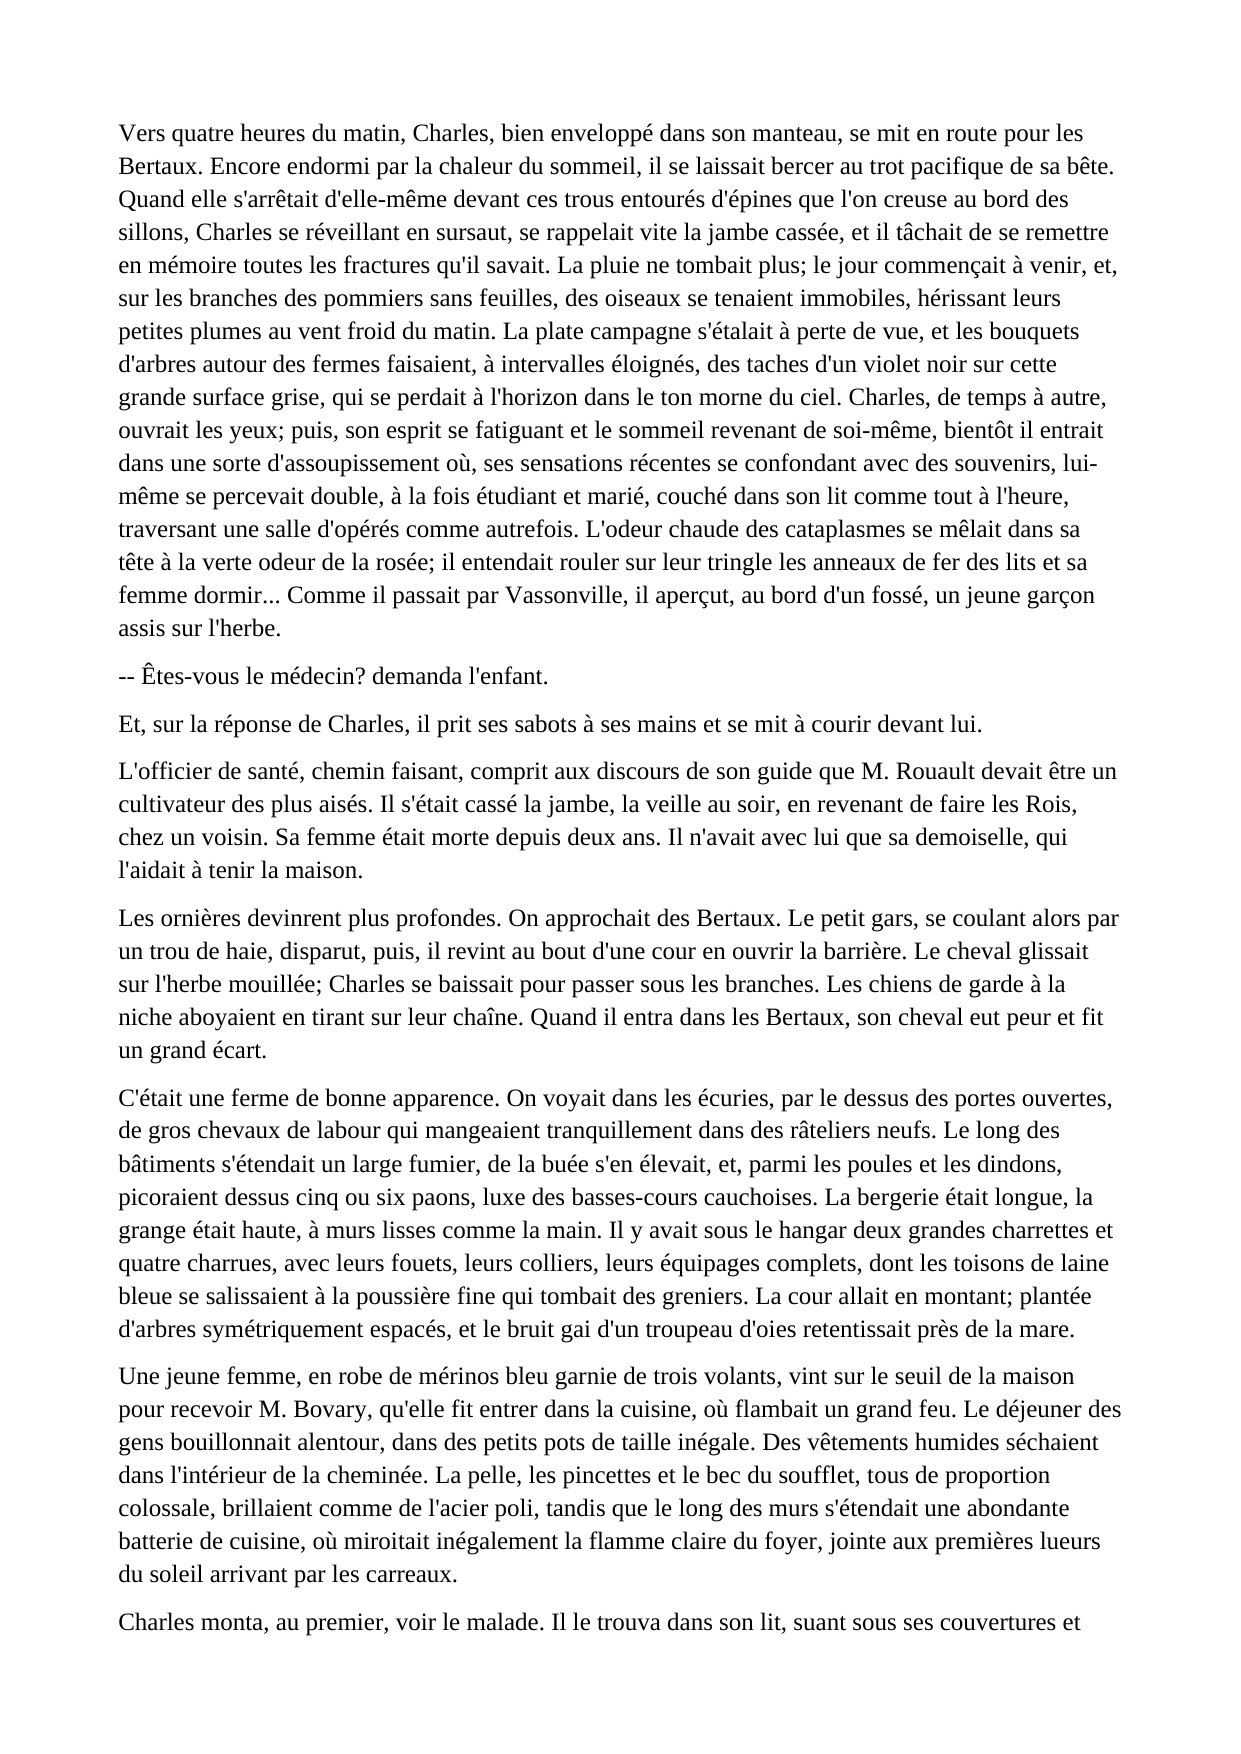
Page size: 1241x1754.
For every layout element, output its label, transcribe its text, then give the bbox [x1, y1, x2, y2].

text Vers quatre heures du matin, Charles, bien enveloppé dans son manteau, se mit en route pour les Bertaux. Encore endormi par la chaleur du sommeil, il se laissait bercer au trot pacifique de sa bête. Quand elle s'arrêtait d'elle-même devant ces trous entourés d'épines que l'on creuse au bord des sillons, Charles se réveillant en sursaut, se rappelait vite la jambe cassée, et il tâchait de se remettre en mémoire toutes les fractures qu'il savait. La pluie ne tombait plus; le jour commençait à venir, et, sur les branches des pommiers sans feuilles, des oiseaux se tenaient immobiles, hérissant leurs petites plumes au vent froid du matin. La plate campagne s'étalait à perte de vue, et les bouquets d'arbres autour des fermes faisaient, à intervalles éloignés, des taches d'un violet noir sur cette grande surface grise, qui se perdait à l'horizon dans le ton morne du ciel. Charles, de temps à autre, ouvrait les yeux; puis, son esprit se fatiguant et le sommeil revenant de soi-même, bientôt il entrait dans une sorte d'assoupissement où, ses sensations récentes se confondant avec des souvenirs, lui-même se percevait double, à la fois étudiant et marié, couché dans son lit comme tout à l'heure, traversant une salle d'opérés comme autrefois. L'odeur chaude des cataplasmes se mêlait dans sa tête à la verte odeur de la rosée; il entendait rouler sur leur tringle les anneaux de fer des lits et sa femme dormir... Comme il passait par Vassonville, il aperçut, au bord d'un fossé, un jeune garçon assis sur l'herbe. [118, 118, 1122, 642]
text Une jeune femme, en robe de mérinos bleu garnie de trois volants, vint sur le seuil de la maison pour recevoir M. Bovary, qu'elle fit entrer dans la cuisine, où flambait un grand feu. Le déjeuner des gens bouillonnait alentour, dans des petits pots de taille inégale. Des vêtements humides séchaient dans l'intérieur de la cheminée. La pelle, les pincettes et le bec du soufflet, tous de proportion colossale, brillaient comme de l'acier poli, tandis que le long des murs s'étendait une abondante batterie de cuisine, où miroitait inégalement la flamme claire du foyer, jointe aux premières lueurs du soleil arrivant par les carreaux. [118, 1361, 1122, 1588]
text L'officier de santé, chemin faisant, comprit aux discours de son guide que M. Rouault devait être un cultivateur des plus aisés. Il s'était cassé la jambe, la veille au soir, en revenant de faire les Rois, chez un voisin. Sa femme était morte depuis deux ans. Il n'avait avec lui que sa demoiselle, qui l'aidait à tenir la maison. [118, 756, 1122, 884]
text Charles monta, au premier, voir le malade. Il le trouva dans son lit, suant sous ses couvertures et [118, 1607, 1122, 1636]
text -- Êtes-vous le médecin? demanda l'enfant. [118, 661, 1122, 690]
text C'était une ferme de bonne apparence. On voyait dans les écuries, par le dessus des portes ouvertes, de gros chevaux de labour qui mangeaient tranquillement dans des râteliers neufs. Le long des bâtiments s'étendait un large fumier, de la buée s'en élevait, et, parmi les poules et les dindons, picoraient dessus cinq ou six paons, luxe des basses-cours cauchoises. La bergerie était longue, la grange était haute, à murs lisses comme la main. Il y avait sous le hangar deux grandes charrettes et quatre charrues, avec leurs fouets, leurs colliers, leurs équipages complets, dont les toisons de laine bleue se salissaient à la poussière fine qui tombait des greniers. La cour allait en montant; plantée d'arbres symétriquement espacés, et le bruit gai d'un troupeau d'oies retentissait près de la mare. [118, 1083, 1122, 1342]
text Et, sur la réponse de Charles, il prit ses sabots à ses mains et se mit à courir devant lui. [118, 709, 1122, 737]
text Les ornières devinrent plus profondes. On approchait des Bertaux. Le petit gars, se coulant alors par un trou de haie, disparut, puis, il revint au bout d'une cour en ouvrir la barrière. Le cheval glissait sur l'herbe mouillée; Charles se baissait pour passer sous les branches. Les chiens de garde à la niche aboyaient en tirant sur leur chaîne. Quand il entra dans les Bertaux, son cheval eut peur et fit un grand écart. [118, 903, 1122, 1064]
